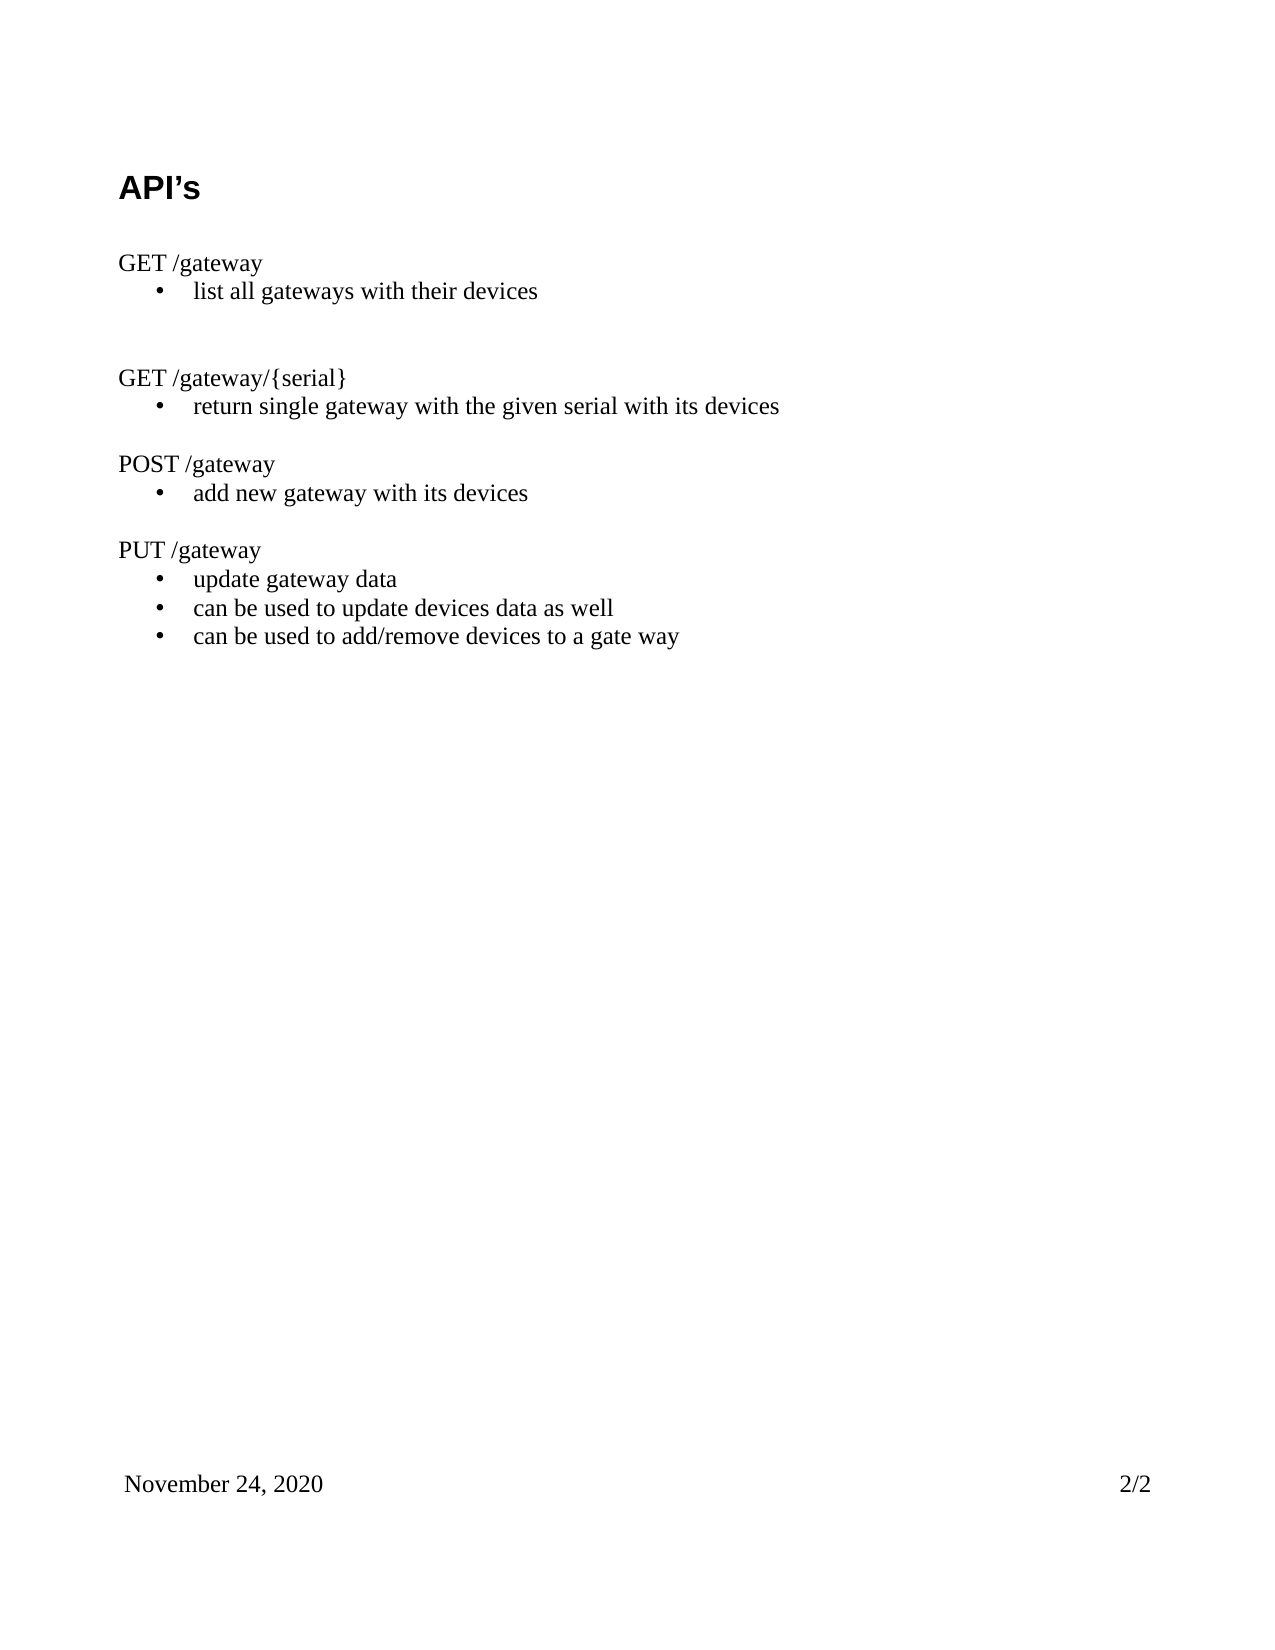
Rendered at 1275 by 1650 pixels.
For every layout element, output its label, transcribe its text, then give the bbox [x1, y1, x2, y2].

text POST /gateway [118, 449, 1157, 478]
text GET /gateway/{serial} [118, 363, 1157, 391]
text GET /gateway [118, 248, 1157, 276]
text PUT /gateway [118, 535, 1157, 564]
list return single gateway with the given serial with its devices [156, 391, 1157, 420]
list can be used to update devices data as well [156, 593, 1157, 621]
list list all gateways with their devices [156, 276, 1157, 305]
list can be used to add/remove devices to a gate way [156, 621, 1157, 650]
subtitle API’s [118, 168, 1157, 206]
list add new gateway with its devices [156, 478, 1157, 506]
list update gateway data [156, 564, 1157, 593]
